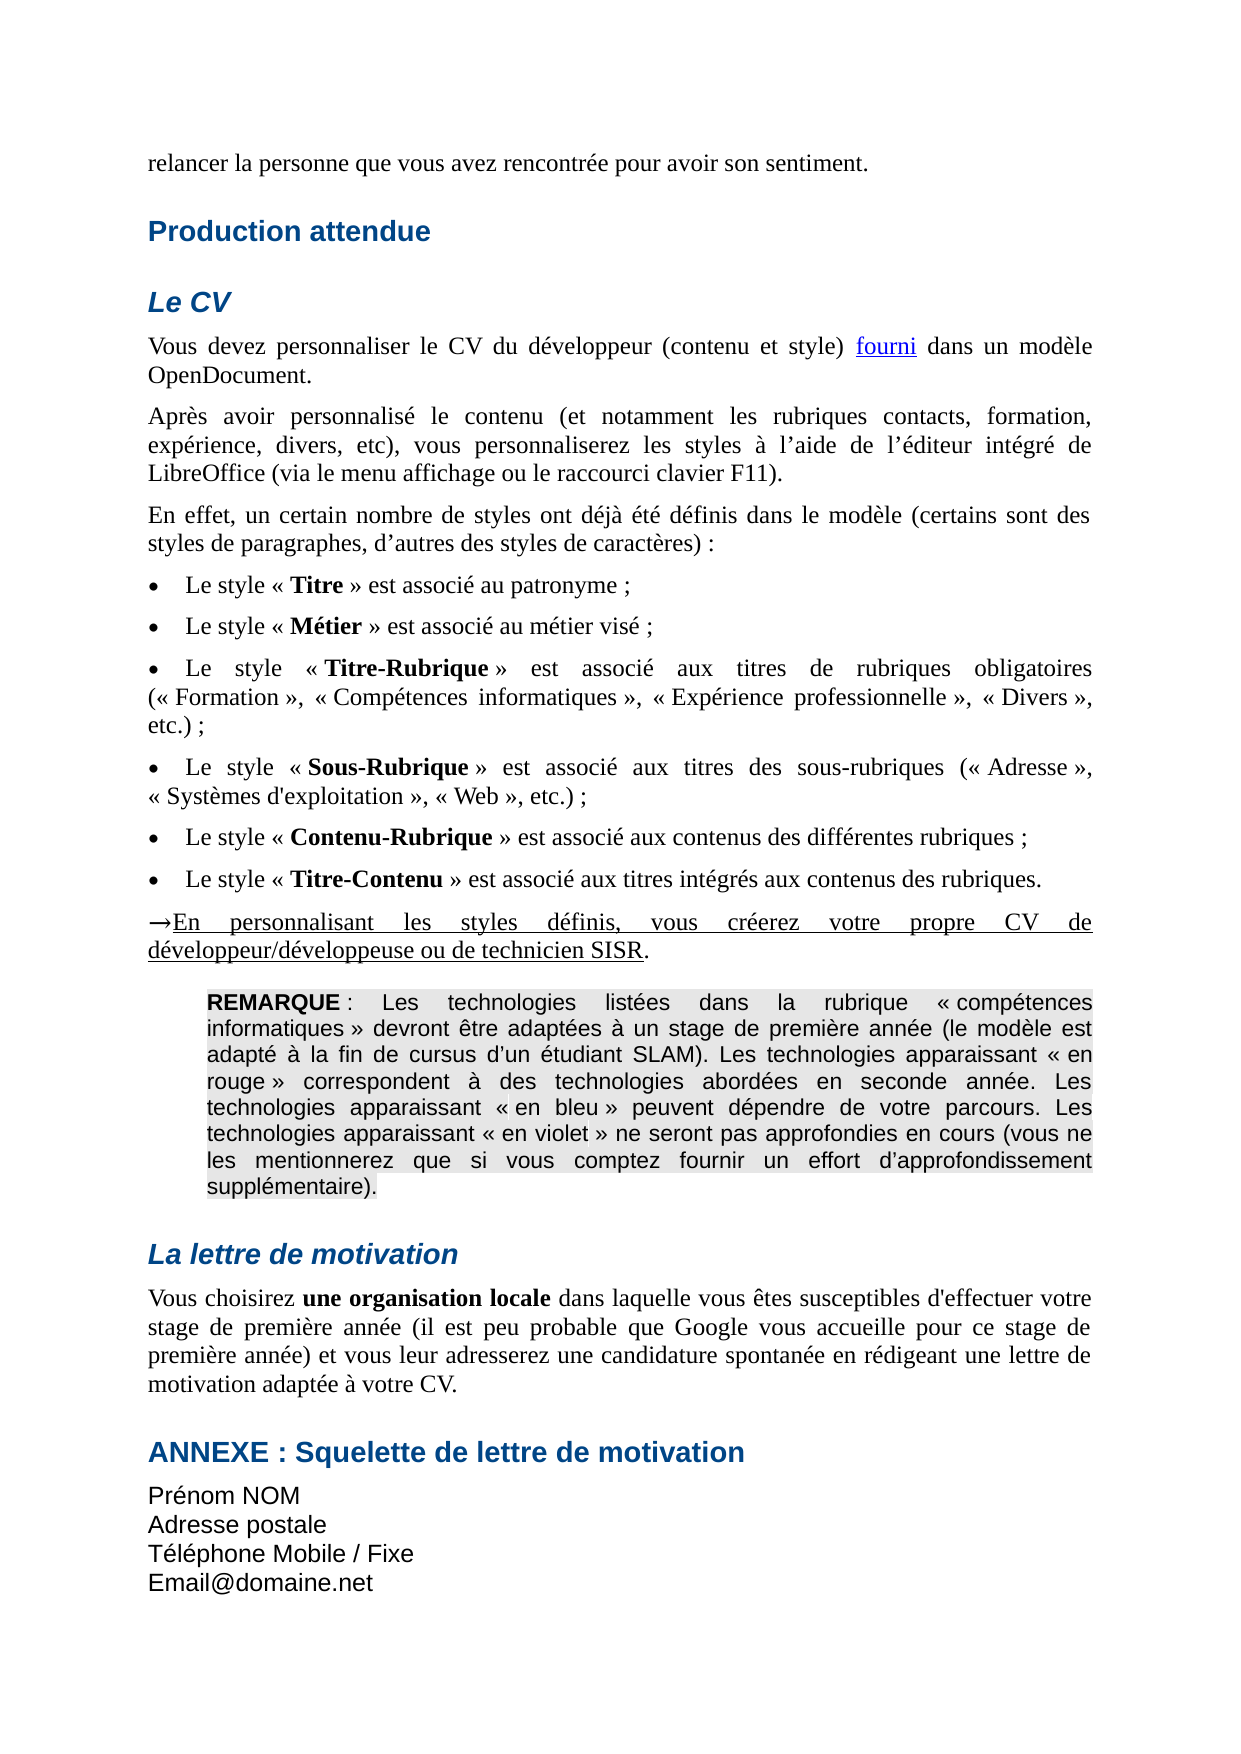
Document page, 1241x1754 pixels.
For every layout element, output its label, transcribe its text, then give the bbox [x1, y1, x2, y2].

text relancer la personne que vous avez rencontrée pour avoir son sentiment. [148, 148, 1093, 176]
list Le style « Titre-Contenu » est associé aux titres intégrés aux contenus des rubriques. [110, 864, 1093, 893]
text Après avoir personnalisé le contenu (et notamment les rubriques contacts, formation, expérience, divers, etc), vous personnaliserez les styles à l’aide de l’éditeur intégré de LibreOffice (via le menu affichage ou le raccourci clavier F11). [148, 401, 1093, 487]
text Prénom NOM [148, 1481, 1093, 1510]
list Le style « Titre-Rubrique » est associé aux titres de rubriques obligatoires (« Formation », « Compétences informatiques », « Expérience professionnelle », « Divers », etc.) ; [110, 653, 1093, 739]
text ANNEXE : Squelette de lettre de motivation [148, 1435, 1093, 1469]
text La lettre de motivation [148, 1237, 1093, 1270]
list Le style « Contenu-Rubrique » est associé aux contenus des différentes rubriques ; [110, 822, 1093, 851]
text Production attendue [148, 214, 1093, 247]
text En effet, un certain nombre de styles ont déjà été définis dans le modèle (certains sont des styles de paragraphes, d’autres des styles de caractères) : [148, 500, 1093, 557]
list Le style « Métier » est associé au métier visé ; [110, 611, 1093, 640]
text Vous choisirez une organisation locale dans laquelle vous êtes susceptibles d'effectuer votre stage de première année (il est peu probable que Google vous accueille pour ce stage de première année) et vous leur adresserez une candidature spontanée en rédigeant une lettre de motivation adaptée à votre CV. [148, 1283, 1093, 1398]
text →En personnalisant les styles définis, vous créerez votre propre CV de développeur/développeuse ou de technicien SISR. [148, 905, 1093, 964]
text Vous devez personnaliser le CV du développeur (contenu et style) fourni dans un modèle OpenDocument. [148, 331, 1093, 388]
text Le CV [148, 285, 1093, 318]
text REMARQUE : Les technologies listées dans la rubrique « compétences informatiques » devront être adaptées à un stage de première année (le modèle est adapté à la fin de cursus d’un étudiant SLAM). Les technologies apparaissant « en rouge » correspondent à des technologies abordées en seconde année. Les technologies apparaissant « en bleu » peuvent dépendre de votre parcours. Les technologies apparaissant « en violet » ne seront pas approfondies en cours (vous ne les mentionnerez que si vous comptez fournir un effort d’approfondissement supplémentaire). [207, 988, 1093, 1199]
text Téléphone Mobile / Fixe [148, 1539, 1093, 1568]
text Email@domaine.net [148, 1568, 1093, 1596]
list Le style « Titre » est associé au patronyme ; [110, 570, 1093, 599]
list Le style « Sous-Rubrique » est associé aux titres des sous-rubriques (« Adresse », « Systèmes d'exploitation », « Web », etc.) ; [110, 752, 1093, 810]
text Adresse postale [148, 1510, 1093, 1539]
